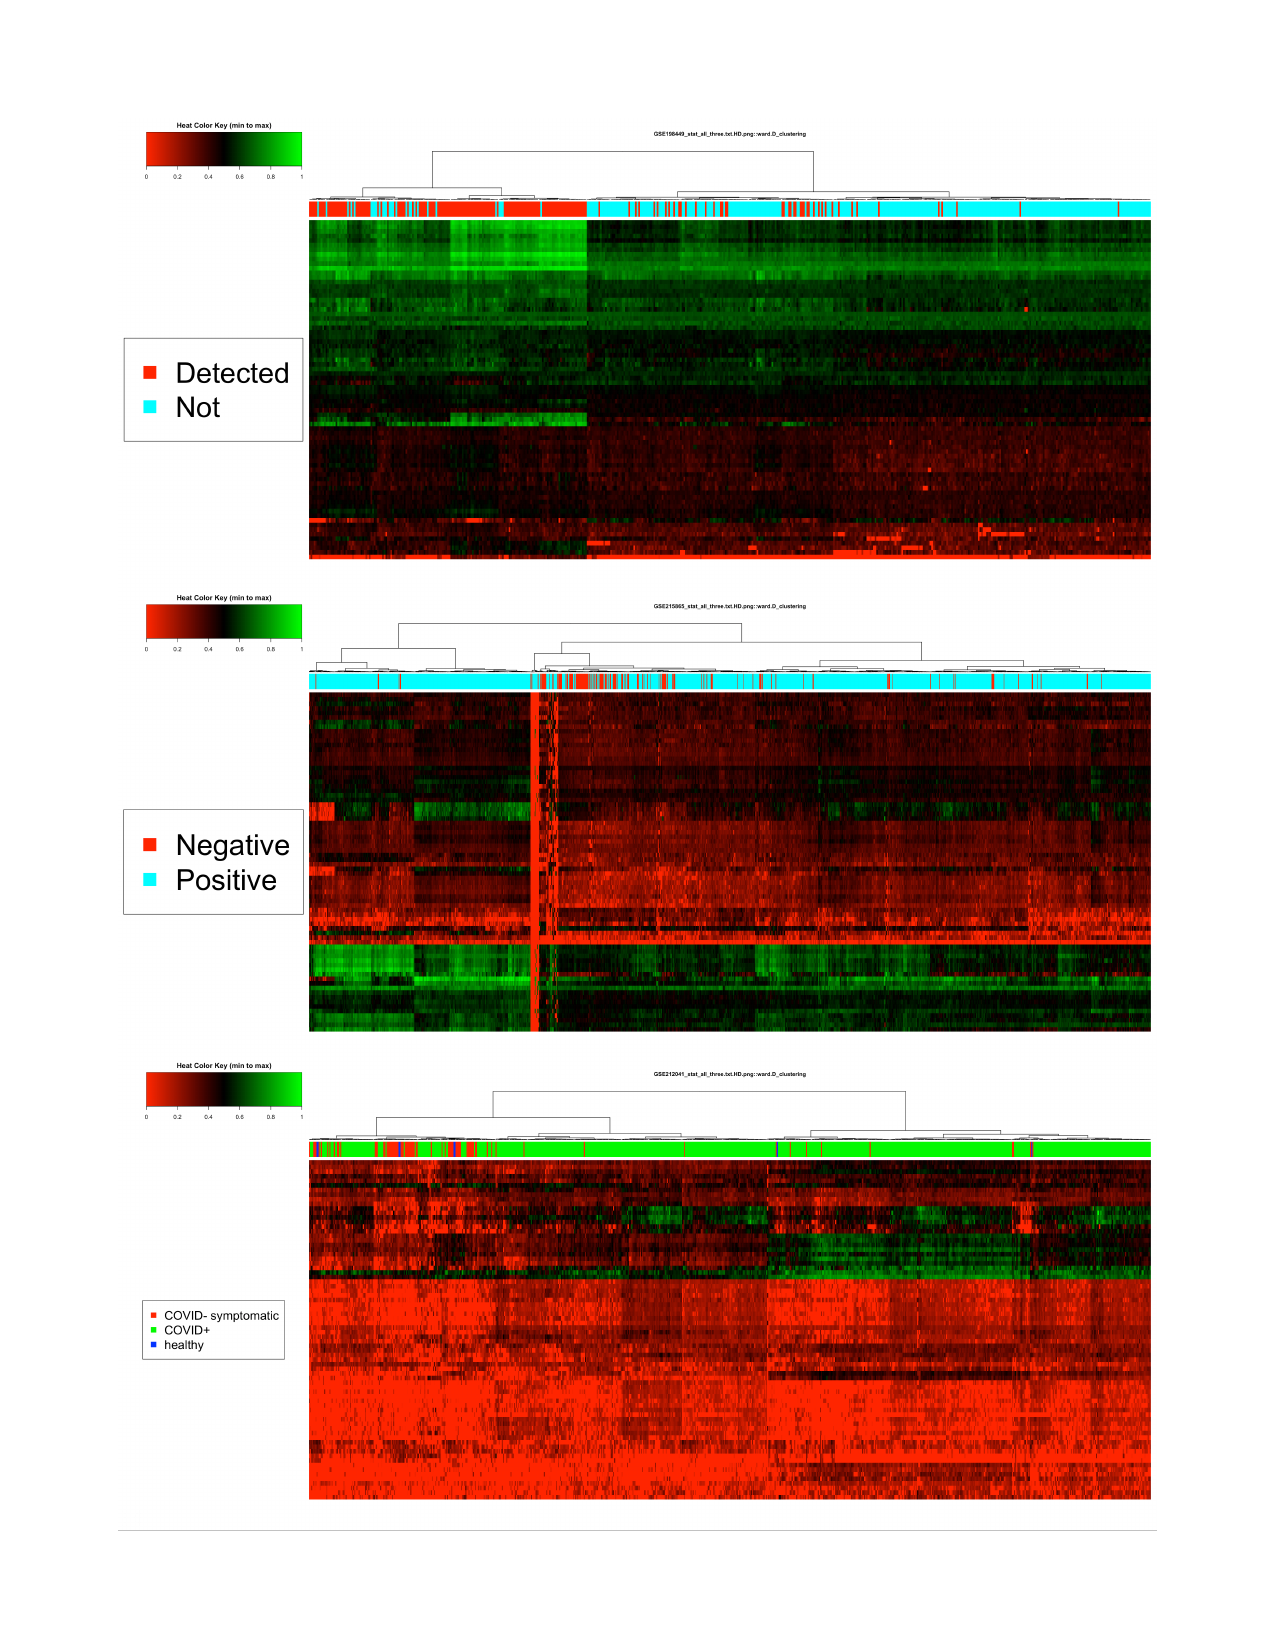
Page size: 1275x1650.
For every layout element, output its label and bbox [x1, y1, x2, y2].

picture [118, 118, 1157, 1535]
